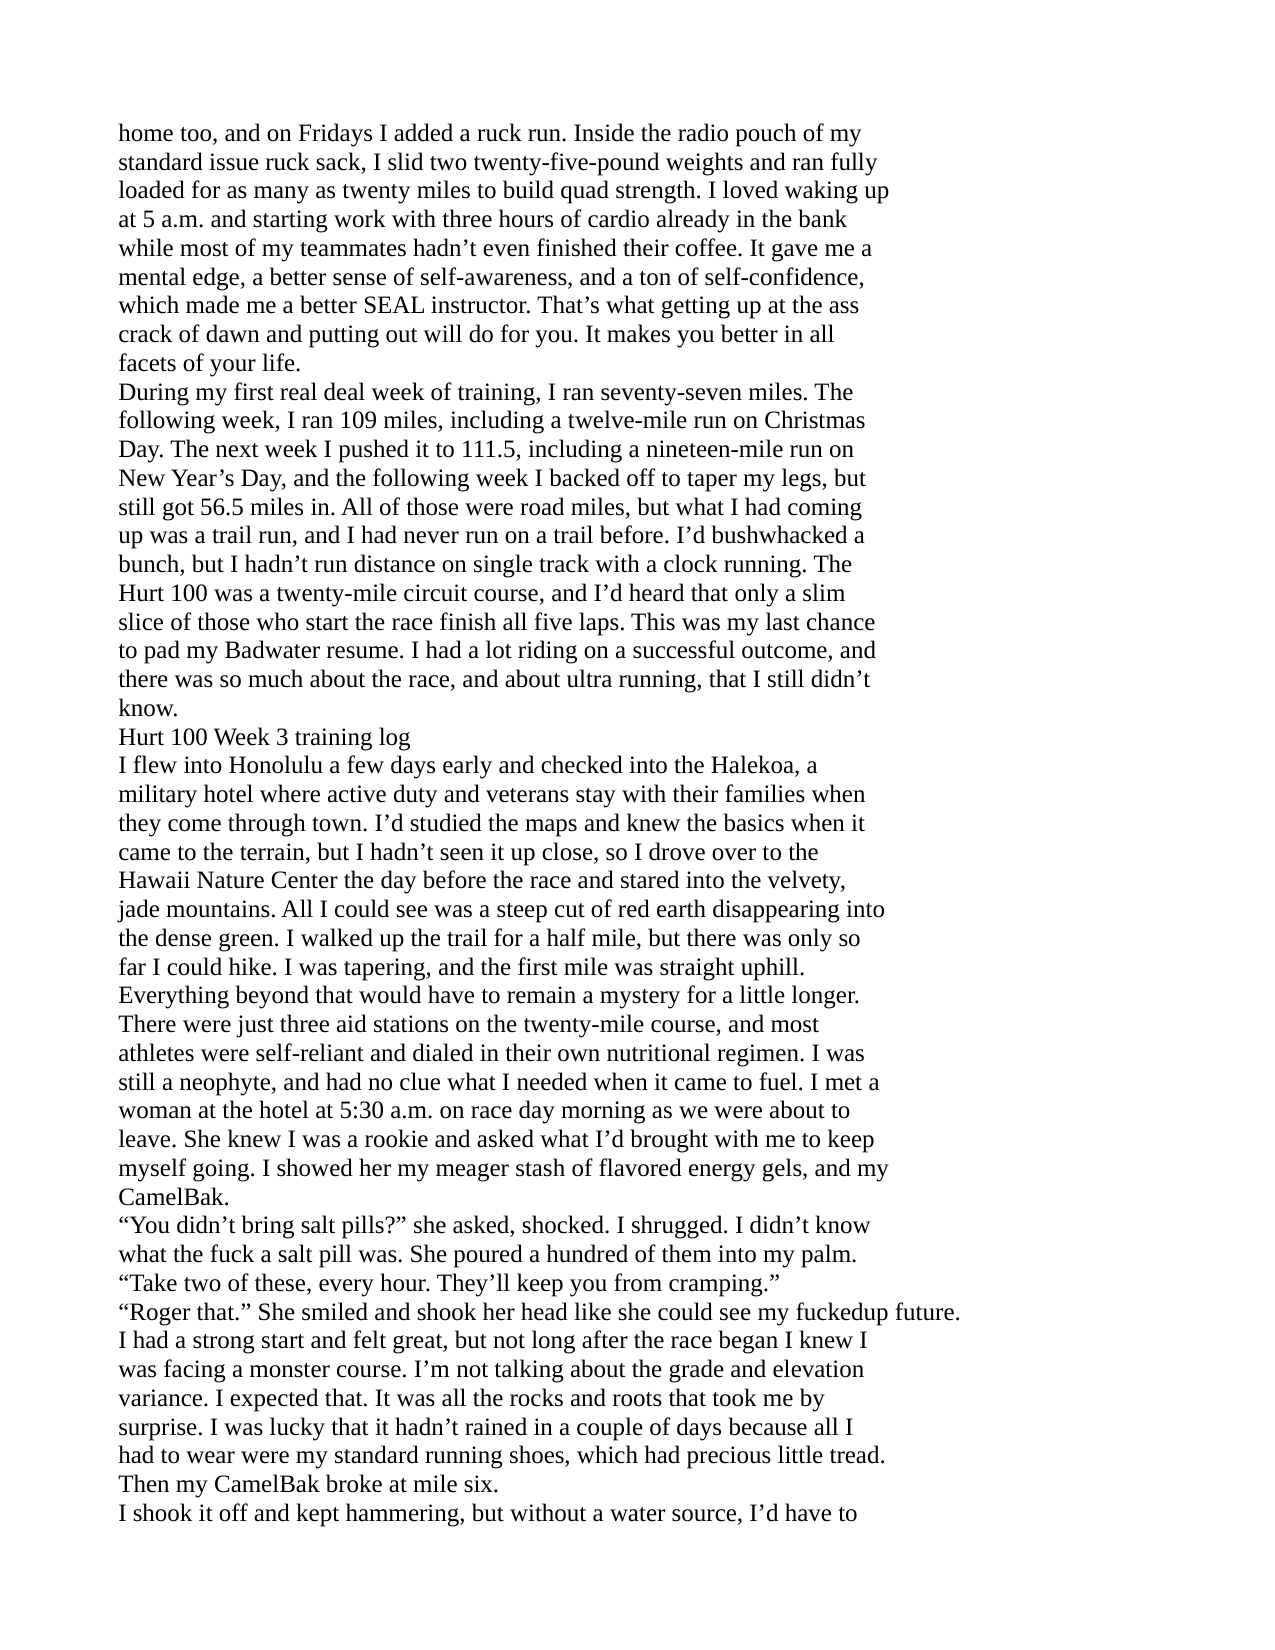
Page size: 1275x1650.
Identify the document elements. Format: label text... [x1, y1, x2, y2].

text was facing a monster course. I’m not talking about the grade and elevation [118, 1354, 1157, 1383]
text woman at the hotel at 5:30 a.m. on race day morning as we were about to [118, 1096, 1157, 1124]
text Hawaii Nature Center the day before the race and stared into the velvety, [118, 866, 1157, 894]
text still a neophyte, and had no clue what I needed when it came to fuel. I met a [118, 1067, 1157, 1096]
text what the fuck a salt pill was. She poured a hundred of them into my palm. [118, 1239, 1157, 1268]
text had to wear were my standard running shoes, which had precious little tread. [118, 1441, 1157, 1469]
text home too, and on Fridays I added a ruck run. Inside the radio pouch of my [118, 118, 1157, 147]
text myself going. I showed her my meager stash of flavored energy gels, and my [118, 1153, 1157, 1182]
text facets of your life. [118, 348, 1157, 377]
text “You didn’t bring salt pills?” she asked, shocked. I shrugged. I didn’t know [118, 1211, 1157, 1239]
text Hurt 100 was a twenty-mile circuit course, and I’d heard that only a slim [118, 578, 1157, 607]
text at 5 a.m. and starting work with three hours of cardio already in the bank [118, 204, 1157, 233]
text New Year’s Day, and the following week I backed off to taper my legs, but [118, 463, 1157, 492]
text know. [118, 693, 1157, 722]
text Day. The next week I pushed it to 111.5, including a nineteen-mile run on [118, 434, 1157, 463]
text military hotel where active duty and veterans stay with their families when [118, 779, 1157, 808]
text leave. She knew I was a rookie and asked what I’d brought with me to keep [118, 1124, 1157, 1153]
text bunch, but I hadn’t run distance on single track with a clock running. The [118, 549, 1157, 578]
text there was so much about the race, and about ultra running, that I still didn’t [118, 664, 1157, 693]
text loaded for as many as twenty miles to build quad strength. I loved waking up [118, 176, 1157, 204]
text Then my CamelBak broke at mile six. [118, 1469, 1157, 1498]
text CamelBak. [118, 1182, 1157, 1211]
text There were just three aid stations on the twenty-mile course, and most [118, 1009, 1157, 1038]
text the dense green. I walked up the trail for a half mile, but there was only so [118, 923, 1157, 952]
text far I could hike. I was tapering, and the first mile was straight uphill. [118, 952, 1157, 981]
text “Take two of these, every hour. They’ll keep you from cramping.” [118, 1268, 1157, 1297]
text they come through town. I’d studied the maps and knew the basics when it [118, 808, 1157, 837]
text I shook it off and kept hammering, but without a water source, I’d have to [118, 1498, 1157, 1527]
text standard issue ruck sack, I slid two twenty-five-pound weights and ran fully [118, 147, 1157, 176]
text which made me a better SEAL instructor. That’s what getting up at the ass [118, 291, 1157, 319]
text Everything beyond that would have to remain a mystery for a little longer. [118, 981, 1157, 1009]
text Hurt 100 Week 3 training log [118, 722, 1157, 751]
text I had a strong start and felt great, but not long after the race began I knew I [118, 1326, 1157, 1354]
text following week, I ran 109 miles, including a twelve-mile run on Christmas [118, 406, 1157, 434]
text slice of those who start the race finish all five laps. This was my last chance [118, 607, 1157, 636]
text During my first real deal week of training, I ran seventy-seven miles. The [118, 377, 1157, 406]
text “Roger that.” She smiled and shook her head like she could see my fuckedup future. [118, 1297, 1157, 1326]
text surprise. I was lucky that it hadn’t rained in a couple of days because all I [118, 1412, 1157, 1441]
text while most of my teammates hadn’t even finished their coffee. It gave me a [118, 233, 1157, 262]
text athletes were self-reliant and dialed in their own nutritional regimen. I was [118, 1038, 1157, 1067]
text to pad my Badwater resume. I had a lot riding on a successful outcome, and [118, 636, 1157, 664]
text crack of dawn and putting out will do for you. It makes you better in all [118, 319, 1157, 348]
text still got 56.5 miles in. All of those were road miles, but what I had coming [118, 492, 1157, 521]
text mental edge, a better sense of self-awareness, and a ton of self-confidence, [118, 262, 1157, 291]
text variance. I expected that. It was all the rocks and roots that took me by [118, 1383, 1157, 1412]
text I flew into Honolulu a few days early and checked into the Halekoa, a [118, 751, 1157, 779]
text came to the terrain, but I hadn’t seen it up close, so I drove over to the [118, 837, 1157, 866]
text jade mountains. All I could see was a steep cut of red earth disappearing into [118, 894, 1157, 923]
text up was a trail run, and I had never run on a trail before. I’d bushwhacked a [118, 521, 1157, 549]
